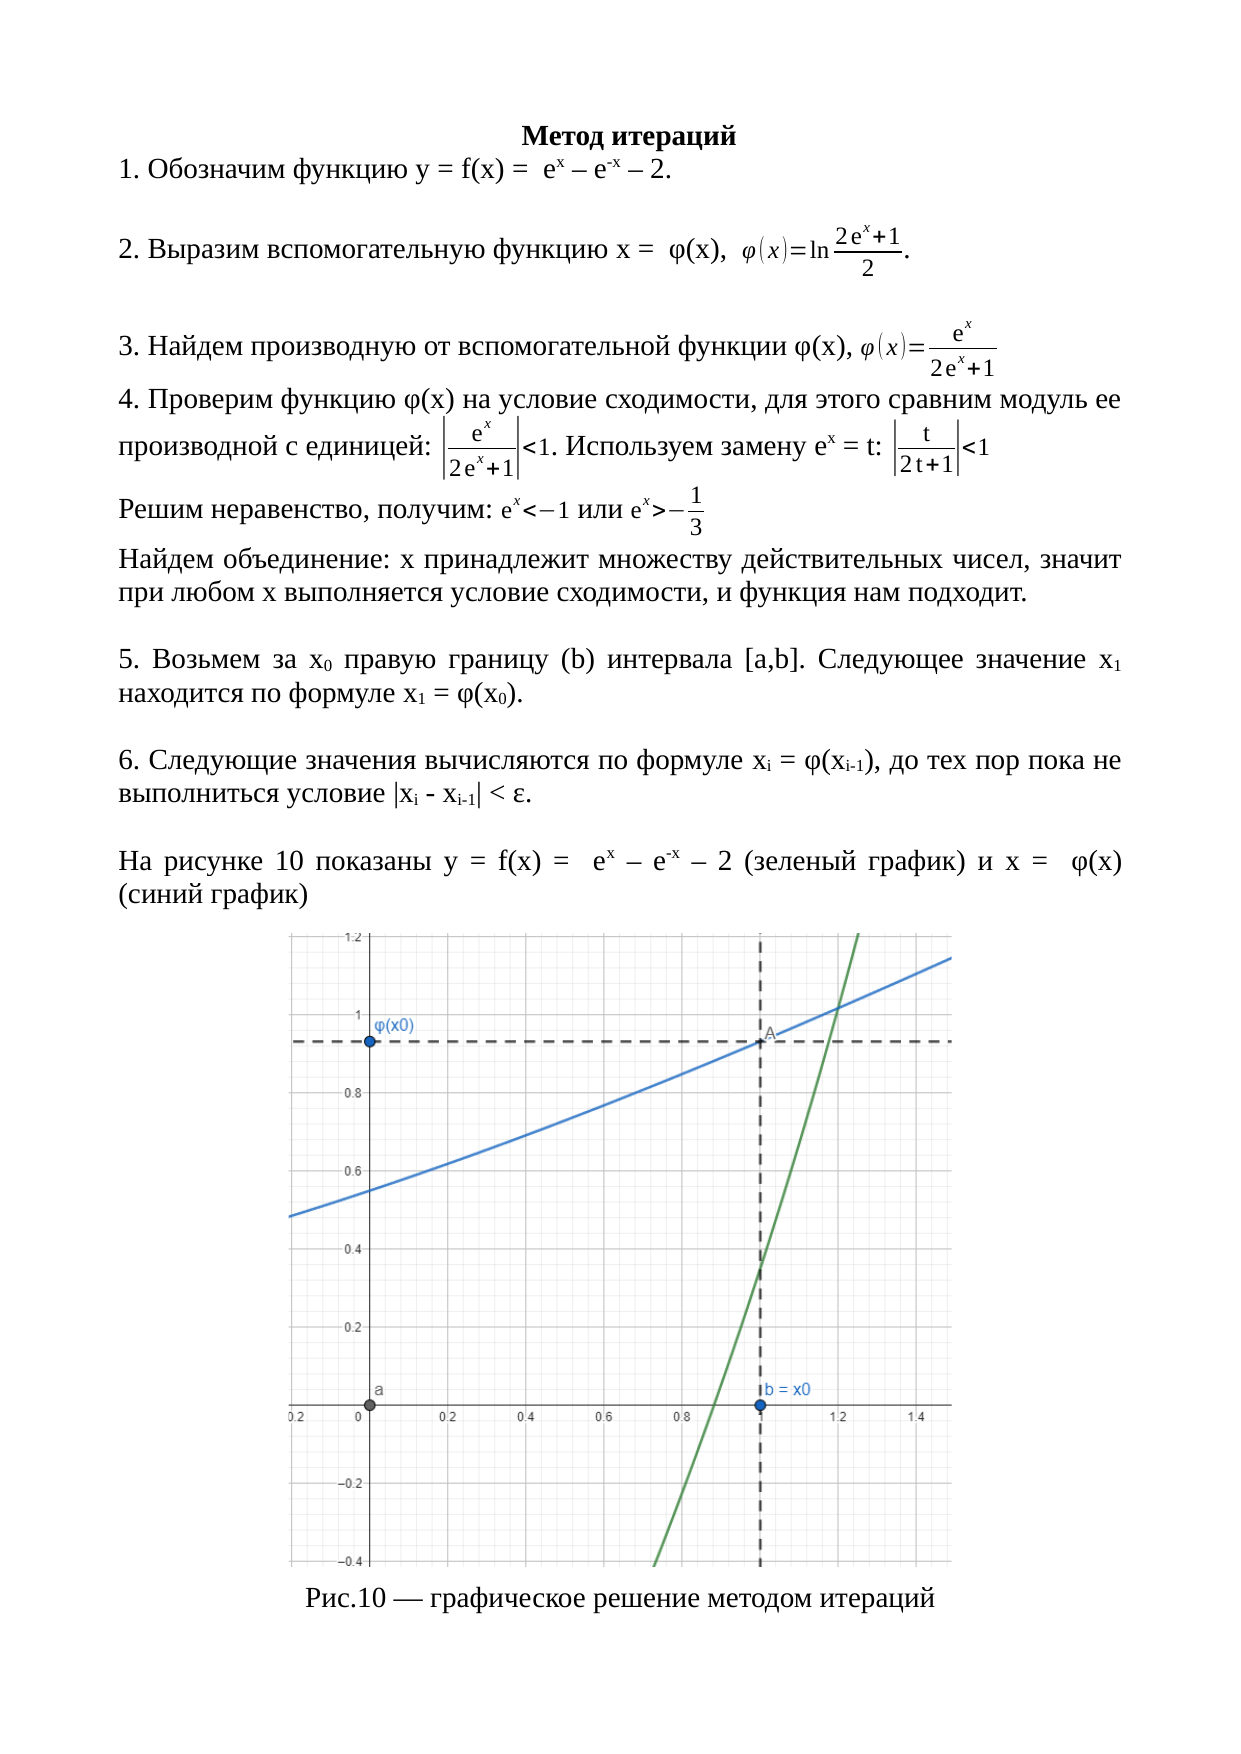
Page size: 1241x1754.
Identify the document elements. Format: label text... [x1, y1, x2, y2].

picture [288, 933, 952, 1567]
text 5. Возьмем за x0 правую границу (b) интервала [a,b]. Следующее значение x1 находится по формуле x1 = φ(x0). [118, 641, 1122, 708]
text 4. Проверим функцию φ(x) на условие сходимости, для этого сравним модуль ее производной с единицей: . Используем замену ex = t: [118, 381, 1122, 481]
text 3. Найдем производную от вспомогательной функции φ(x), [118, 315, 1122, 381]
text Найдем объединение: x принадлежит множеству действительных чисел, значит при любом x выполняется условие сходимости, и функция нам подходит. [118, 541, 1122, 608]
text Метод итераций [195, 118, 1063, 152]
text На рисунке 10 показаны y = f(x) = ex – e-x – 2 (зеленый график) и x = φ(x) (синий график) [118, 843, 1122, 910]
text 6. Следующие значения вычисляются по формуле xi = φ(xi-1), до тех пор пока не выполниться условие |xi - xi-1| < ε. [118, 742, 1122, 809]
list 1. Обозначим функцию y = f(x) = ex – e-x – 2. [118, 152, 1122, 185]
text Решим неравенство, получим: или [118, 481, 1122, 541]
text Рис.10 — графическое решение методом итераций [118, 1581, 1122, 1614]
text 2. Выразим вспомогательную функцию x = φ(x), . [118, 219, 1122, 282]
